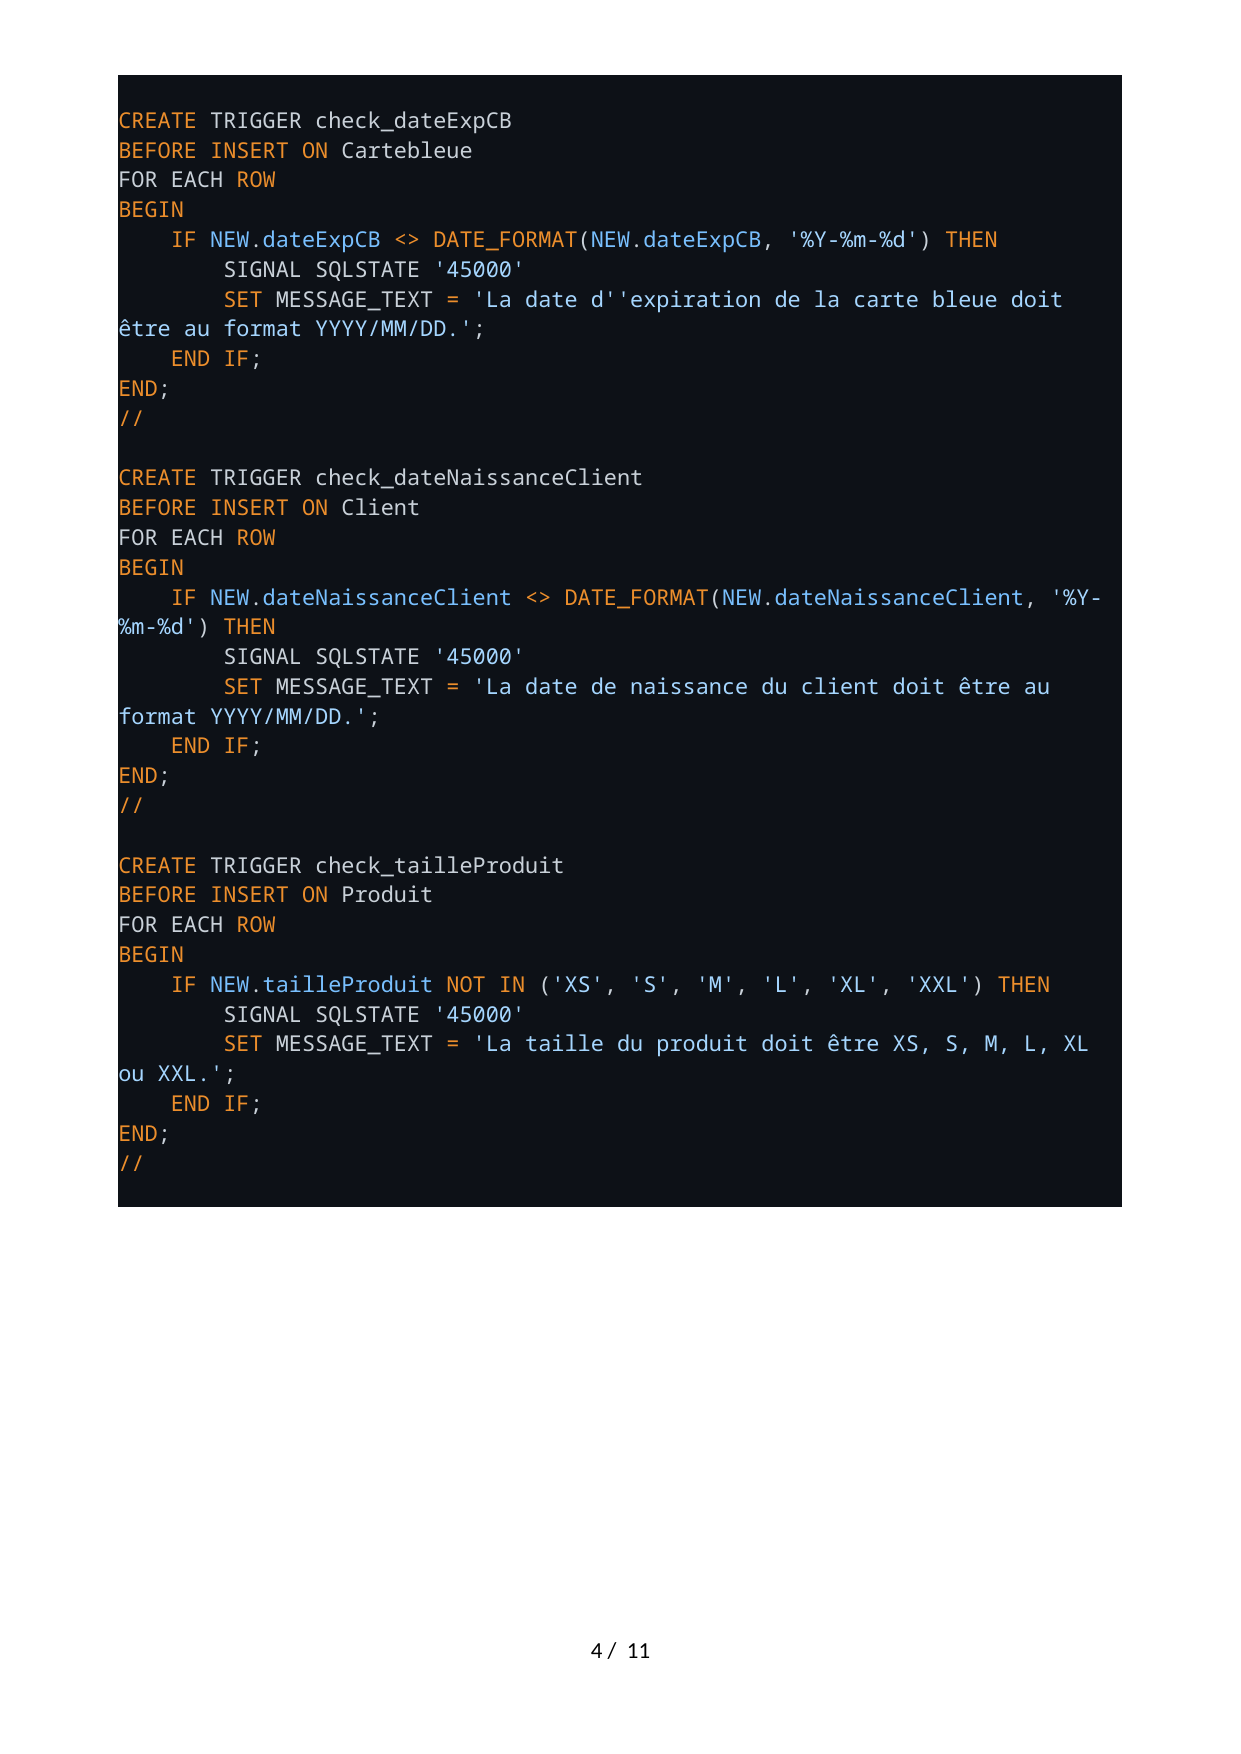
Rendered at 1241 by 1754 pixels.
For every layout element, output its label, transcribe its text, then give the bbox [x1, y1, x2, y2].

text SIGNAL SQLSTATE '45000' [118, 641, 1122, 671]
text // [118, 1147, 1122, 1177]
text // [118, 403, 1122, 432]
text SIGNAL SQLSTATE '45000' [118, 254, 1122, 283]
text END; [118, 760, 1122, 790]
text SET MESSAGE_TEXT = 'La date de naissance du client doit être au format YYYY/MM/DD.'; [118, 671, 1122, 730]
text IF NEW.dateNaissanceClient <> DATE_FORMAT(NEW.dateNaissanceClient, '%Y-%m-%d') THEN [118, 581, 1122, 641]
text BEGIN [118, 552, 1122, 581]
text END; [118, 1118, 1122, 1147]
text END; [118, 373, 1122, 403]
text // [118, 790, 1122, 820]
text BEFORE INSERT ON Produit [118, 879, 1122, 909]
text BEGIN [118, 939, 1122, 969]
text BEFORE INSERT ON Client [118, 492, 1122, 522]
text END IF; [118, 343, 1122, 373]
text END IF; [118, 1088, 1122, 1118]
text FOR EACH ROW [118, 909, 1122, 939]
text SET MESSAGE_TEXT = 'La date d''expiration de la carte bleue doit être au format YYYY/MM/DD.'; [118, 283, 1122, 343]
text CREATE TRIGGER check_dateNaissanceClient [118, 462, 1122, 492]
text IF NEW.dateExpCB <> DATE_FORMAT(NEW.dateExpCB, '%Y-%m-%d') THEN [118, 224, 1122, 254]
text CREATE TRIGGER check_tailleProduit [118, 849, 1122, 879]
text CREATE TRIGGER check_dateExpCB [118, 105, 1122, 134]
text IF NEW.tailleProduit NOT IN ('XS', 'S', 'M', 'L', 'XL', 'XXL') THEN [118, 969, 1122, 998]
text SIGNAL SQLSTATE '45000' [118, 998, 1122, 1028]
text FOR EACH ROW [118, 522, 1122, 552]
text SET MESSAGE_TEXT = 'La taille du produit doit être XS, S, M, L, XL ou XXL.'; [118, 1028, 1122, 1088]
text FOR EACH ROW [118, 164, 1122, 194]
text BEFORE INSERT ON Cartebleue [118, 134, 1122, 164]
text BEGIN [118, 194, 1122, 224]
text END IF; [118, 730, 1122, 760]
